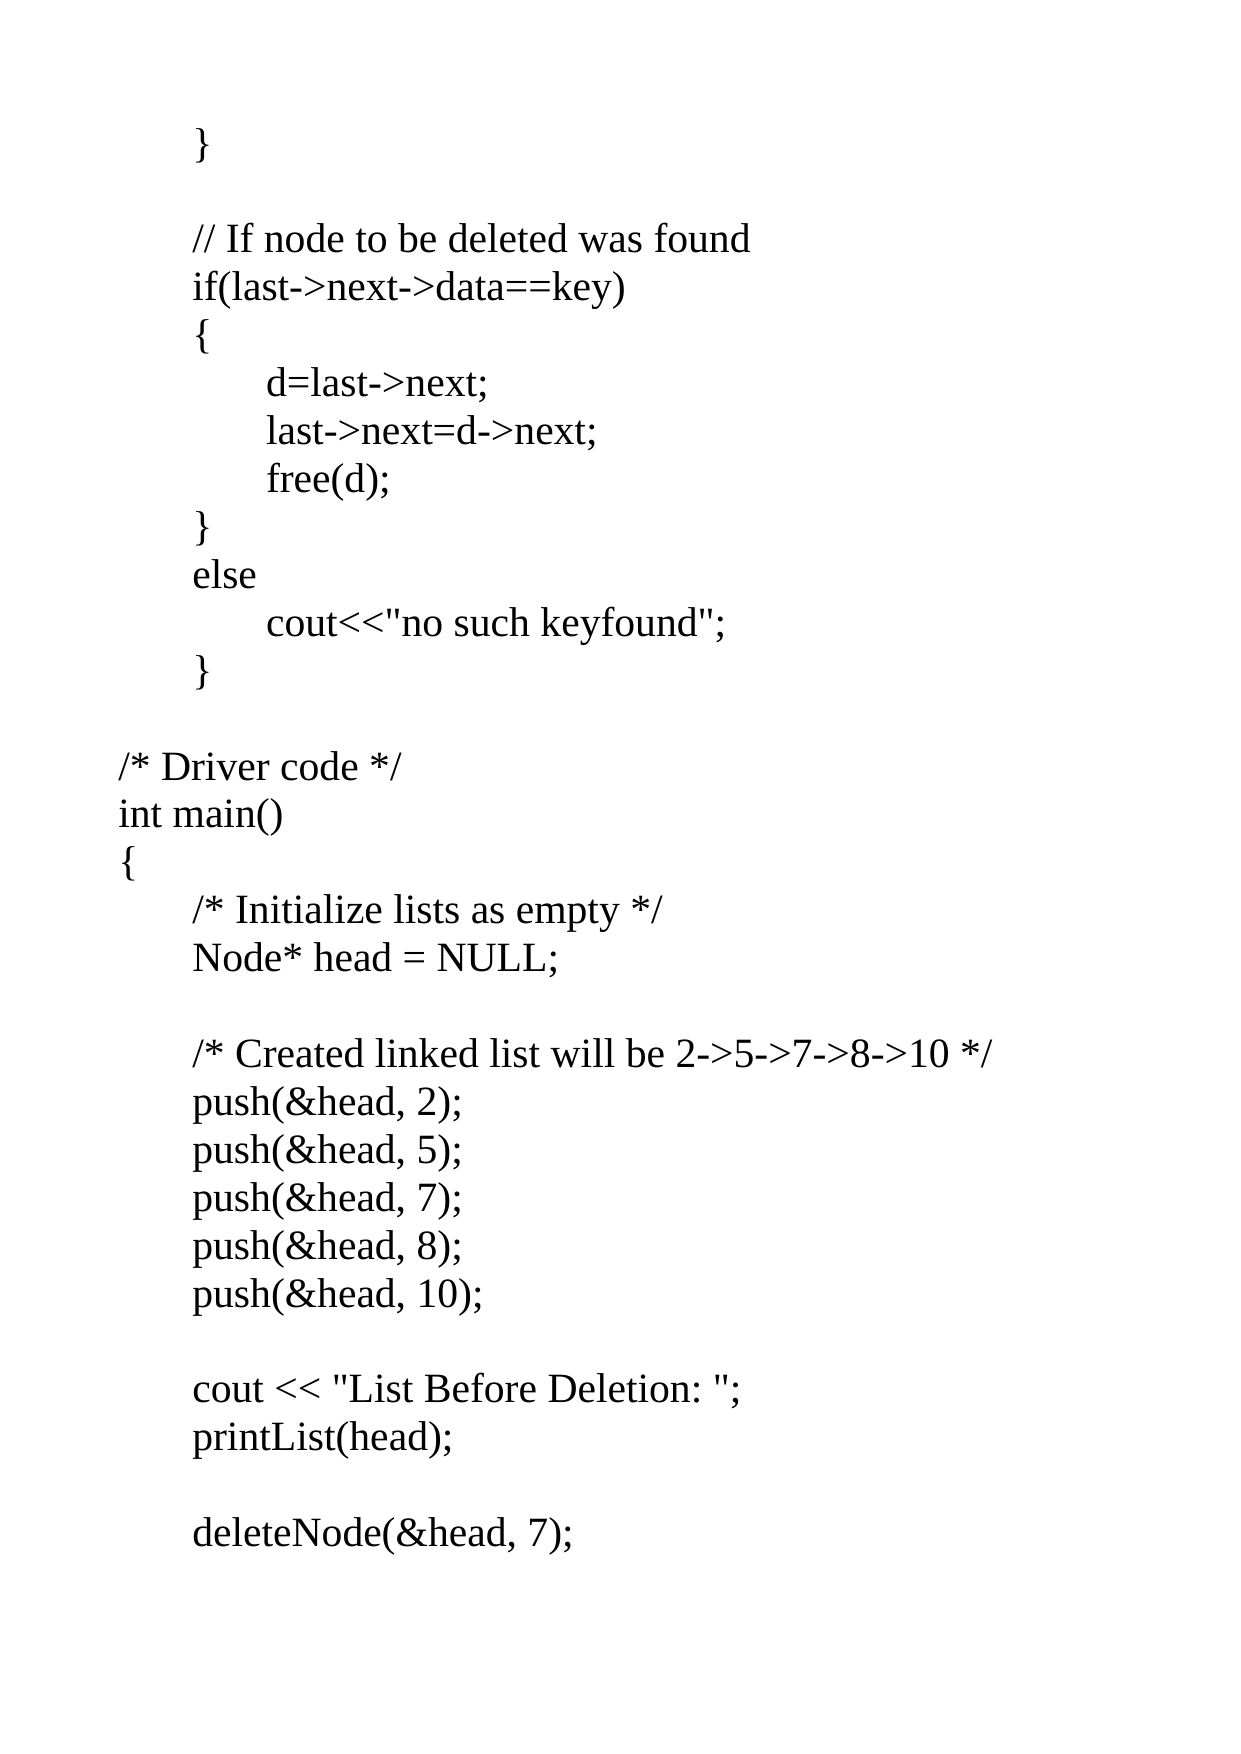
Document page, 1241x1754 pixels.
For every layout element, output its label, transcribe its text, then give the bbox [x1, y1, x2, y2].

text push(&head, 8); [118, 1220, 1122, 1268]
text /* Created linked list will be 2->5->7->8->10 */ [118, 1028, 1122, 1076]
text else [118, 549, 1122, 597]
text if(last->next->data==key) [118, 262, 1122, 310]
text printList(head); [118, 1412, 1122, 1460]
text last->next=d->next; [118, 406, 1122, 453]
text // If node to be deleted was found [118, 214, 1122, 262]
text cout<<"no such keyfound"; [118, 597, 1122, 645]
text deleteNode(&head, 7); [118, 1508, 1122, 1556]
text cout << "List Before Deletion: "; [118, 1364, 1122, 1412]
text /* Driver code */ [118, 741, 1122, 789]
text int main() [118, 789, 1122, 837]
text Node* head = NULL; [118, 933, 1122, 981]
text push(&head, 7); [118, 1172, 1122, 1220]
text free(d); [118, 453, 1122, 501]
text { [118, 837, 1122, 885]
text } [118, 501, 1122, 549]
text push(&head, 5); [118, 1124, 1122, 1172]
text { [118, 310, 1122, 358]
text /* Initialize lists as empty */ [118, 885, 1122, 933]
text } [118, 118, 1122, 166]
text push(&head, 10); [118, 1268, 1122, 1316]
text push(&head, 2); [118, 1076, 1122, 1124]
text d=last->next; [118, 358, 1122, 406]
text } [118, 645, 1122, 693]
